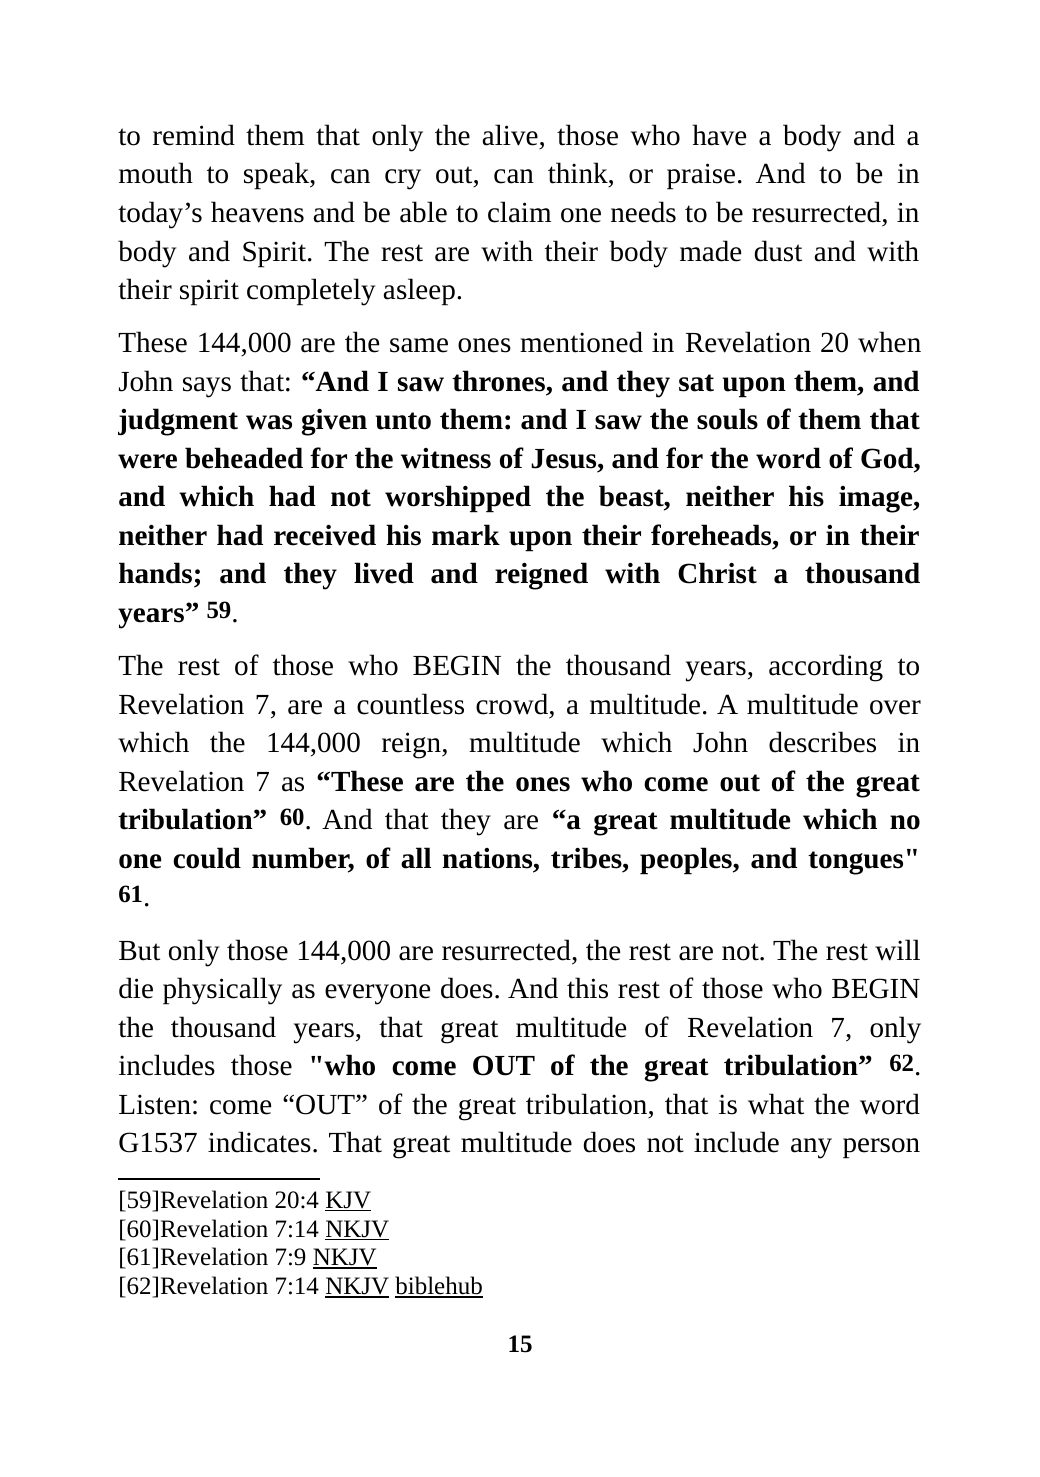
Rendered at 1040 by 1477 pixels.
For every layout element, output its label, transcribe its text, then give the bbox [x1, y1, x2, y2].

text Revelation 7:9 NKJV [118, 1242, 921, 1271]
text Revelation 7:14 NKJV biblehub [118, 1271, 921, 1300]
text Revelation 20:4 KJV [118, 1185, 921, 1214]
text to remind them that only the alive, those who have a body and a mouth to speak, can cry out, can think, or praise. And to be in today’s heavens and be able to claim one needs to be resurrected, in body and Spirit. The rest are with their body made dust and with their spirit completely asleep. [118, 118, 921, 306]
text Revelation 7:14 NKJV [118, 1214, 921, 1242]
text These 144,000 are the same ones mentioned in Revelation 20 when John says that: “And I saw thrones, and they sat upon them, and judgment was given unto them: and I saw the souls of them that were beheaded for the witness of Jesus, and for the word of God, and which had not worshipped the beast, neither his image, neither had received his mark upon their foreheads, or in their hands; and they lived and reigned with Christ a thousand years” . [118, 325, 921, 629]
text But only those 144,000 are resurrected, the rest are not. The rest will die physically as everyone does. And this rest of those who BEGIN the thousand years, that great multitude of Revelation 7, only includes those "who come OUT of the great tribulation” . Listen: come “OUT” of the great tribulation, that is what the word G1537 indicates. That great multitude does not include any person [118, 933, 921, 1159]
text The rest of those who BEGIN the thousand years, according to Revelation 7, are a countless crowd, a multitude. A multitude over which the 144,000 reign, multitude which John describes in Revelation 7 as “These are the ones who come out of the great tribulation” . And that they are “a great multitude which no one could number, of all nations, tribes, peoples, and tongues" . [118, 648, 921, 913]
